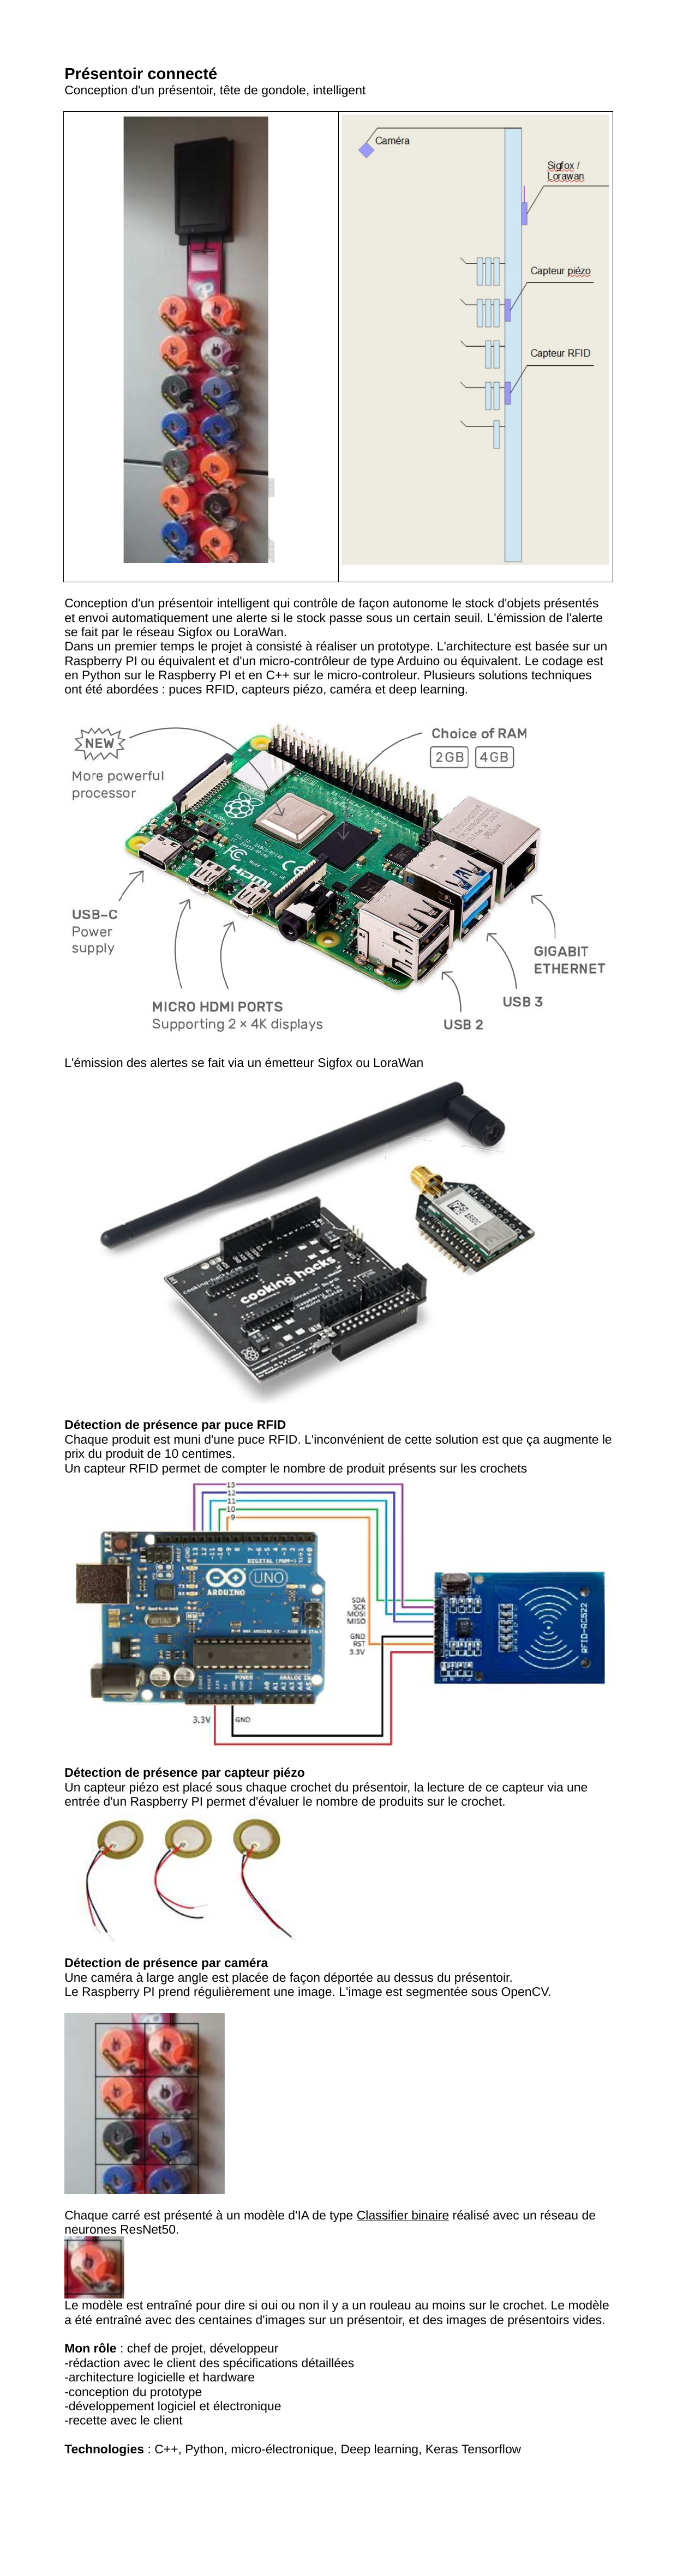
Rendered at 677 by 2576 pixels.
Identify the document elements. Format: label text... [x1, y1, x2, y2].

text -développement logiciel et électronique [64, 2399, 612, 2413]
text -conception du prototype [64, 2384, 612, 2399]
text Technologies : C++, Python, micro-électronique, Deep learning, Keras Tensorflow [64, 2442, 612, 2456]
picture [64, 1808, 320, 1941]
text Conception d'un présentoir intelligent qui contrôle de façon autonome le stock d'objets présentés et envoi automatiquement une alerte si le stock passe sous un certain seuil. L'émission de l'alerte se fait par le réseau Sigfox ou LoraWan. [64, 596, 612, 639]
text L'émission des alertes se fait via un émetteur Sigfox ou LoraWan [64, 1055, 612, 1070]
text -rédaction avec le client des spécifications détaillées [64, 2356, 612, 2370]
text Chaque carré est présenté à un modèle d'IA de type Classifier binaire réalisé avec un réseau de neurones ResNet50. [64, 2208, 612, 2237]
text Une caméra à large angle est placée de façon déportée au dessus du présentoir. [64, 1970, 612, 1984]
text Présentoir connecté [64, 64, 612, 83]
picture [64, 2236, 124, 2299]
picture [118, 114, 274, 563]
table_header [64, 112, 338, 582]
picture [64, 1070, 576, 1403]
table_header [339, 112, 613, 582]
picture [64, 711, 613, 1042]
text Un capteur RFID permet de compter le nombre de produit présents sur les crochets [64, 1461, 612, 1475]
text Un capteur piézo est placé sous chaque crochet du présentoir, la lecture de ce capteur via une entrée d'un Raspberry PI permet d'évaluer le nombre de produits sur le crochet. [64, 1780, 612, 1808]
text Détection de présence par capteur piézo [64, 1765, 612, 1780]
text Détection de présence par caméra [64, 1956, 612, 1970]
text -recette avec le client [64, 2413, 612, 2427]
picture [342, 114, 609, 565]
text Le Raspberry PI prend régulièrement une image. L'image est segmentée sous OpenCV. [64, 1984, 612, 1999]
text Chaque produit est muni d'une puce RFID. L'inconvénient de cette solution est que ça augmente le prix du produit de 10 centimes. [64, 1432, 612, 1461]
text Le modèle est entraîné pour dire si oui ou non il y a un rouleau au moins sur le crochet. Le modèle a été entraîné avec des centaines d'images sur un présentoir, et des images de présentoirs vides. [64, 2298, 612, 2327]
text -architecture logicielle et hardware [64, 2370, 612, 2384]
picture [64, 2013, 225, 2194]
text Conception d'un présentoir, tête de gondole, intelligent [64, 83, 612, 97]
text Dans un premier temps le projet à consisté à réaliser un prototype. L'architecture est basée sur un Raspberry PI ou équivalent et d'un micro-contrôleur de type Arduino ou équivalent. Le codage est en Python sur le Raspberry PI et en C++ sur le micro-controleur. Plusieurs solutions techniques ont été abordées : puces RFID, capteurs piézo, caméra et deep learning. [64, 639, 612, 697]
text Détection de présence par puce RFID [64, 1417, 612, 1432]
picture [64, 1475, 613, 1751]
text Mon rôle : chef de projet, développeur [64, 2341, 612, 2356]
